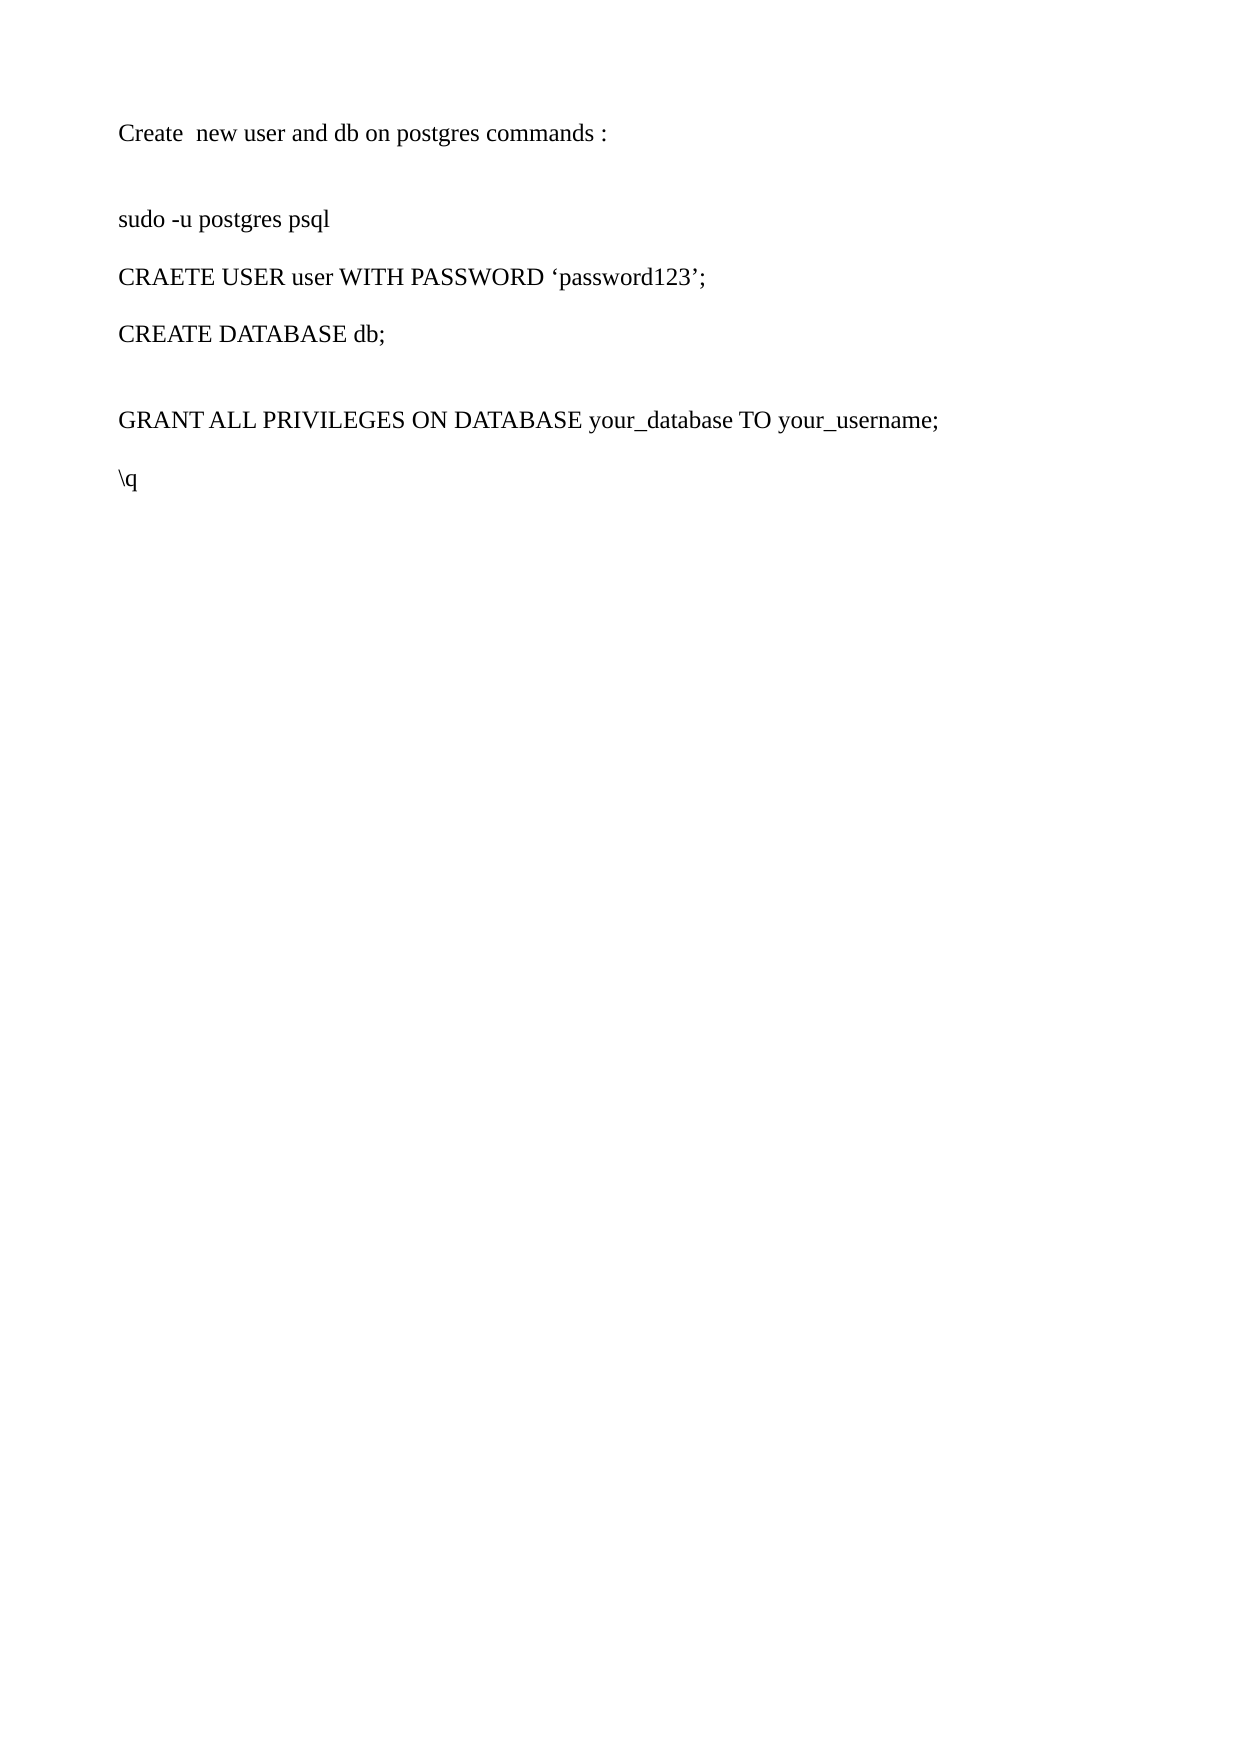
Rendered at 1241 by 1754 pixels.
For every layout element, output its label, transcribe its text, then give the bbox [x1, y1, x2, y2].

text CREATE DATABASE db; [118, 319, 1122, 348]
text GRANT ALL PRIVILEGES ON DATABASE your_database TO your_username; [118, 406, 1122, 434]
text CRAETE USER user WITH PASSWORD ‘password123’; [118, 262, 1122, 291]
text sudo -u postgres psql [118, 204, 1122, 233]
text \q [118, 463, 1122, 492]
text Create new user and db on postgres commands : [118, 118, 1122, 147]
